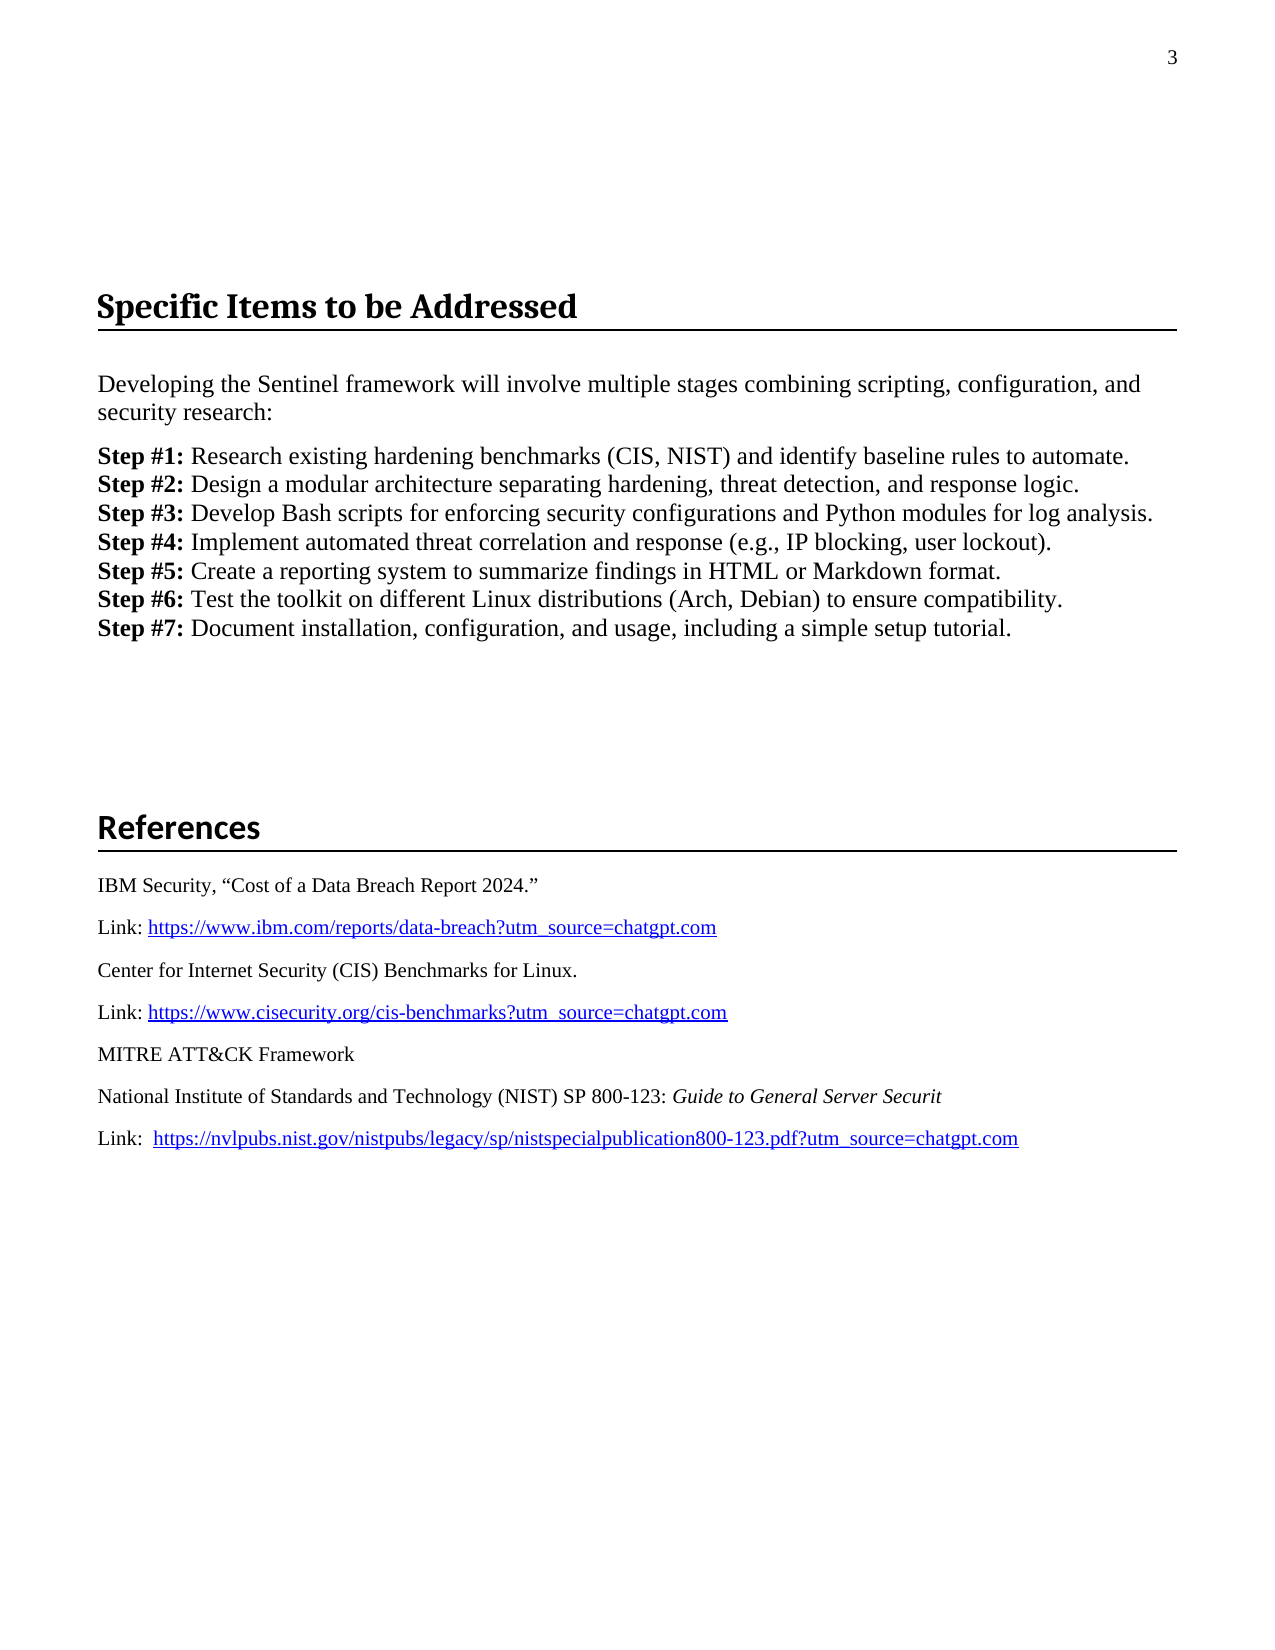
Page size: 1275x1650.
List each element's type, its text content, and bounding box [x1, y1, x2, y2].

text Step #1: Research existing hardening benchmarks (CIS, NIST) and identify baseline rules to automate. Step #2: Design a modular architecture separating hardening, threat detection, and response logic. Step #3: Develop Bash scripts for enforcing security configurations and Python modules for log analysis. Step #4: Implement automated threat correlation and response (e.g., IP blocking, user lockout). Step #5: Create a reporting system to summarize findings in HTML or Markdown format. Step #6: Test the toolkit on different Linux distributions (Arch, Debian) to ensure compatibility. Step #7: Document installation, configuration, and usage, including a simple setup tutorial. [97, 441, 1177, 642]
text Link: https://www.cisecurity.org/cis-benchmarks?utm_source=chatgpt.com [97, 1000, 1177, 1024]
subtitle Specific Items to be Addressed [97, 286, 1177, 331]
text IBM Security, “Cost of a Data Breach Report 2024.” [97, 873, 1177, 897]
text National Institute of Standards and Technology (NIST) SP 800-123: Guide to General Server Securit [97, 1084, 1177, 1108]
text MITRE ATT&CK Framework [97, 1042, 1177, 1066]
text Link: https://nvlpubs.nist.gov/nistpubs/legacy/sp/nistspecialpublication800-123.pdf?utm_source=chatgpt.com [97, 1126, 1177, 1150]
text Developing the Sentinel framework will involve multiple stages combining scripting, configuration, and security research: [97, 369, 1177, 426]
text References [97, 805, 1177, 852]
text Link: https://www.ibm.com/reports/data-breach?utm_source=chatgpt.com [97, 915, 1177, 939]
text Center for Internet Security (CIS) Benchmarks for Linux. [97, 957, 1177, 982]
